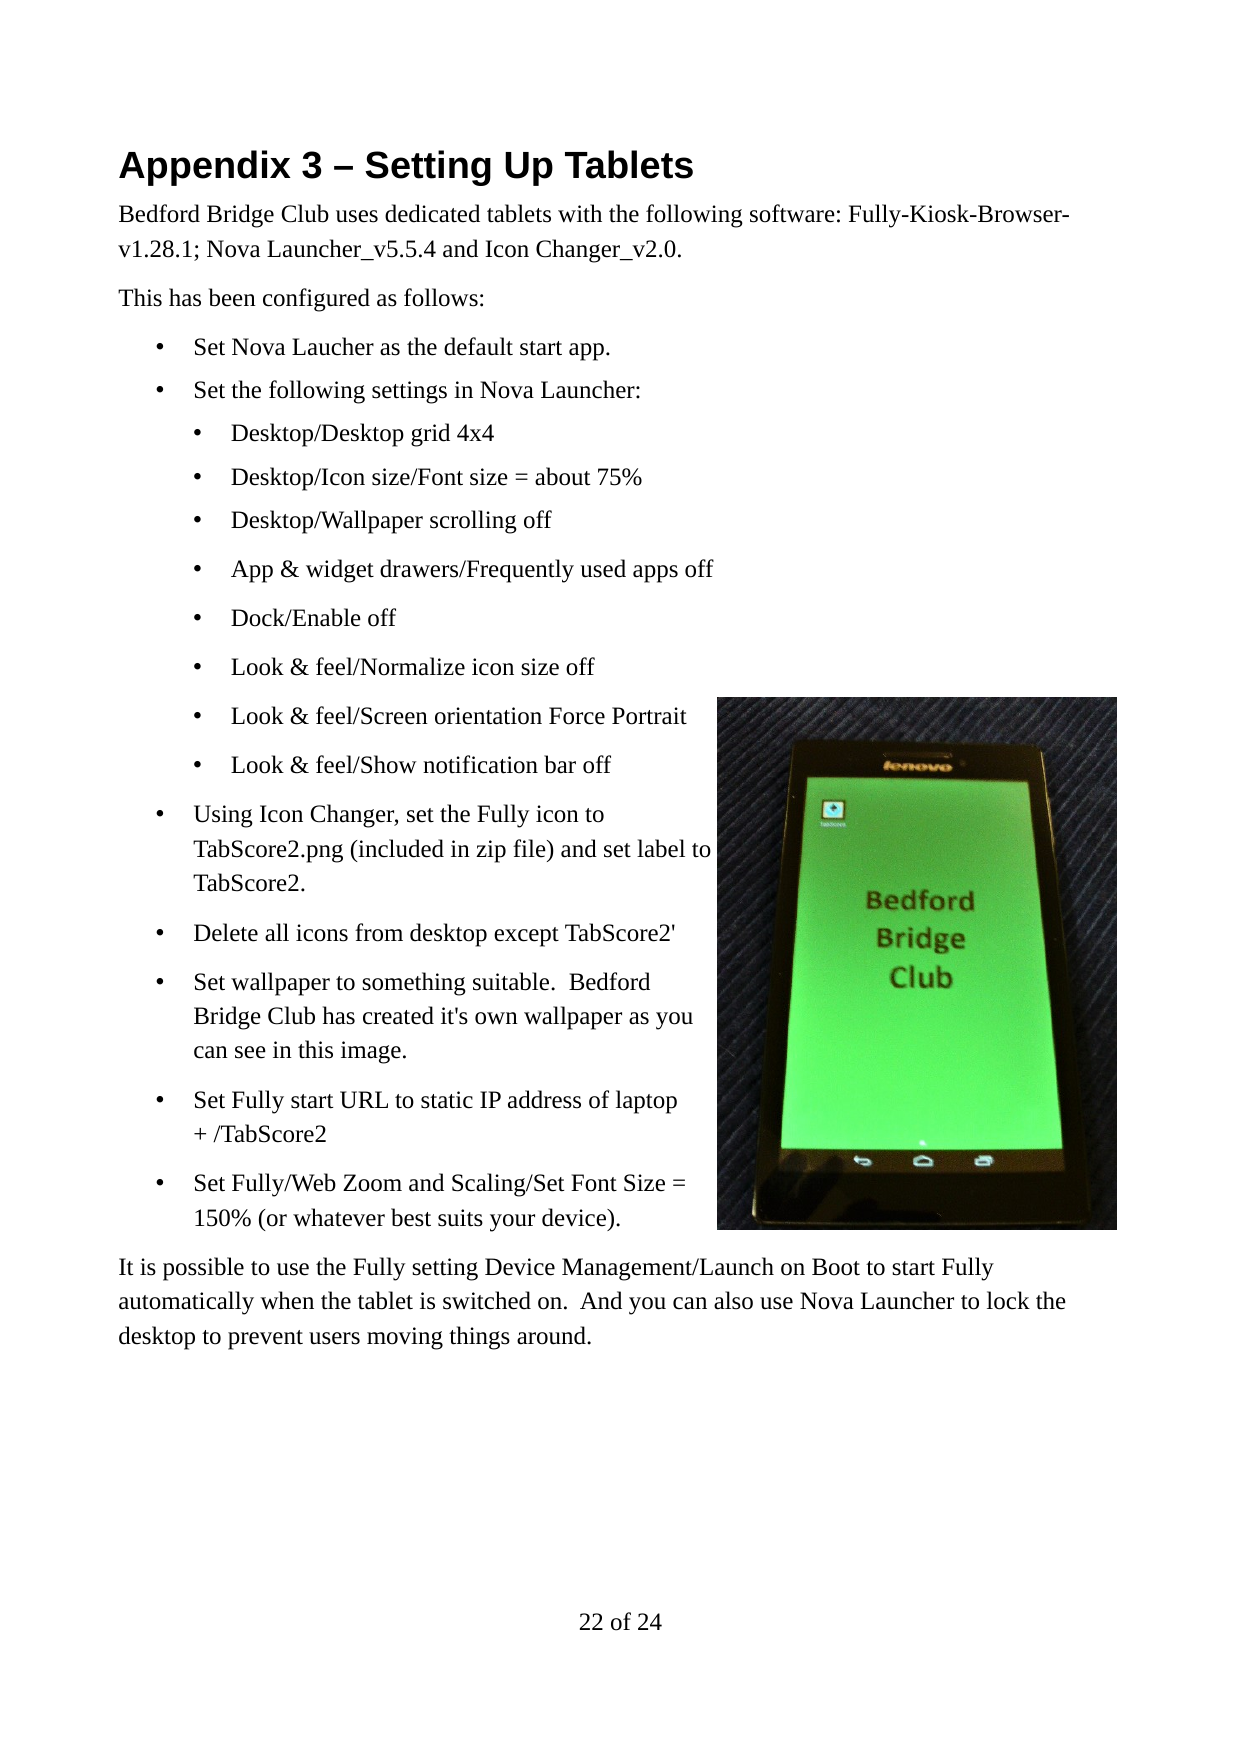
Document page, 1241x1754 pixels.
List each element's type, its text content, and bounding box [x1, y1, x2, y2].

list Set the following settings in Nova Launcher: [156, 375, 1122, 404]
list App & widget drawers/Frequently used apps off [193, 554, 1122, 583]
list Desktop/Icon size/Font size = about 75% [193, 462, 1122, 491]
list Dock/Enable off [193, 603, 1122, 632]
list Using Icon Changer, set the Fully icon to TabScore2.png (included in zip file) and set label to TabScore2. [156, 799, 717, 897]
text Bedford Bridge Club uses dedicated tablets with the following software: Fully-Kiosk-Browser-v1.28.1; Nova Launcher_v5.5.4 and Icon Changer_v2.0. [118, 199, 1122, 262]
list Set Nova Laucher as the default start app. [156, 332, 1122, 361]
list Delete all icons from desktop except TabScore2' [156, 918, 717, 946]
list Look & feel/Show notification bar off [193, 751, 717, 779]
subtitle Appendix 3 – Setting Up Tablets [118, 143, 1122, 187]
text This has been configured as follows: [118, 283, 1122, 312]
list Desktop/Desktop grid 4x4 [193, 418, 1122, 447]
list Desktop/Wallpaper scrolling off [193, 505, 1122, 534]
picture [717, 697, 1117, 1230]
list Look & feel/Normalize icon size off [193, 652, 1122, 681]
list Look & feel/Screen orientation Force Portrait [193, 701, 717, 730]
list Set Fully start URL to static IP address of laptop + /TabScore2 [156, 1085, 717, 1148]
text It is possible to use the Fully setting Device Management/Launch on Boot to start Fully automatically when the tablet is switched on. And you can also use Nova Launcher to lock the desktop to prevent users moving things around. [118, 1252, 1122, 1349]
list Set Fully/Web Zoom and Scaling/Set Font Size = 150% (or whatever best suits your device). [156, 1168, 1122, 1231]
list Set wallpaper to something suitable. Bedford Bridge Club has created it's own wallpaper as you can see in this image. [156, 967, 717, 1064]
